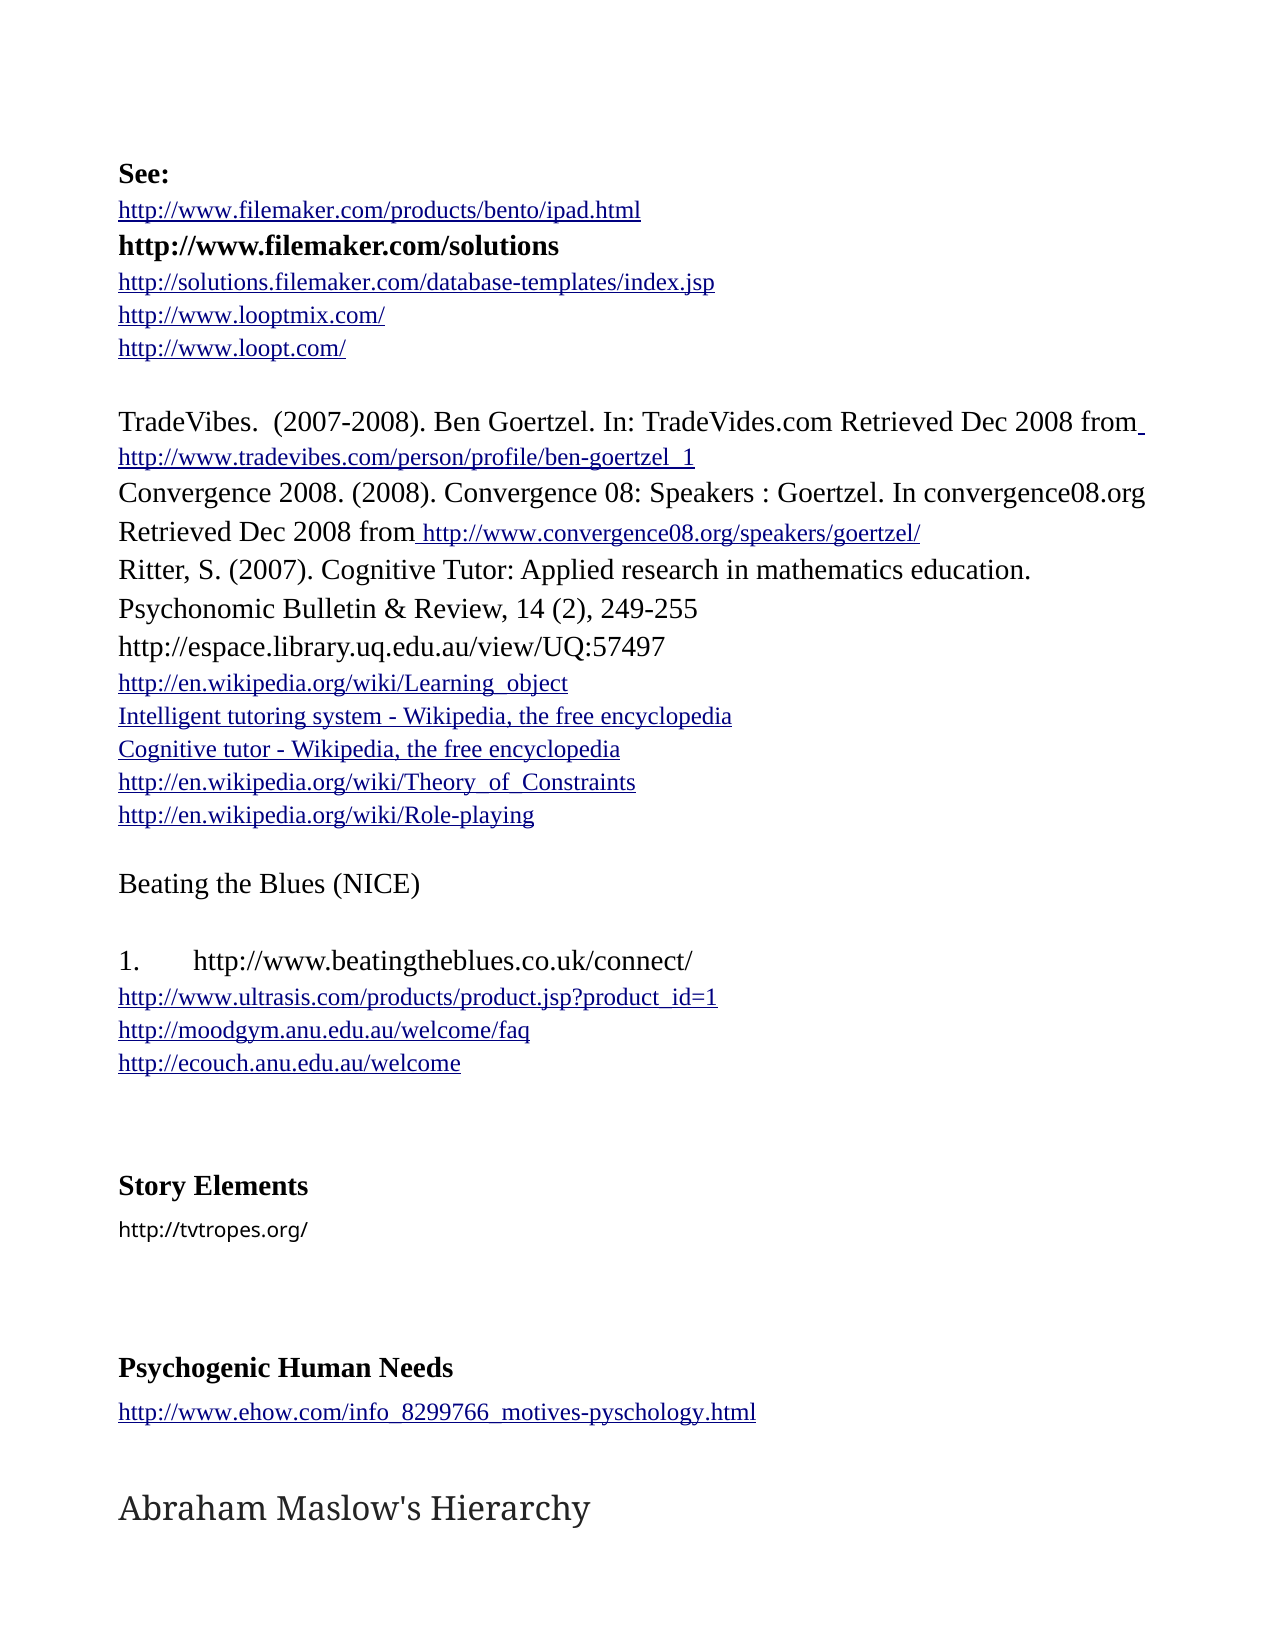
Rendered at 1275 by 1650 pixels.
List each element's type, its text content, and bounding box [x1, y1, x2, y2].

text http://ecouch.anu.edu.au/welcome [118, 1048, 1157, 1076]
text http://espace.library.uq.edu.au/view/UQ:57497 [118, 629, 1157, 663]
text See: [118, 157, 1157, 190]
subtitle Abraham Maslow's Hierarchy [118, 1485, 1157, 1531]
text TradeVibes. (2007-2008). Ben Goertzel. In: TradeVides.com Retrieved Dec 2008 from http://www.tradevibes.com/person/profile/ben-goertzel_1 [118, 404, 1157, 471]
text http://www.loopt.com/ [118, 333, 1157, 362]
text Beating the Blues (NICE) [118, 866, 1157, 899]
text http://www.filemaker.com/solutions [118, 228, 1157, 262]
text http://en.wikipedia.org/wiki/Theory_of_Constraints [118, 767, 1157, 796]
text Intelligent tutoring system - Wikipedia, the free encyclopedia [118, 701, 1157, 730]
subtitle Psychogenic Human Needs [118, 1350, 1157, 1383]
subtitle Story Elements [118, 1168, 1157, 1201]
text http://solutions.filemaker.com/database-templates/index.jsp [118, 267, 1157, 296]
text Cognitive tutor - Wikipedia, the free encyclopedia [118, 734, 1157, 763]
text http://www.ehow.com/info_8299766_motives-pyschology.html [118, 1397, 1157, 1426]
text http://www.looptmix.com/ [118, 300, 1157, 328]
list http://www.beatingtheblues.co.uk/connect/ [118, 943, 1157, 977]
text http://en.wikipedia.org/wiki/Role-playing [118, 800, 1157, 829]
text http://www.ultrasis.com/products/product.jsp?product_id=1 [118, 982, 1157, 1010]
text http://en.wikipedia.org/wiki/Learning_object [118, 668, 1157, 697]
text Ritter, S. (2007). Cognitive Tutor: Applied research in mathematics education. Psychonomic Bulletin & Review, 14 (2), 249-255 [118, 552, 1157, 624]
text http://tvtropes.org/ [118, 1215, 1157, 1243]
text http://moodgym.anu.edu.au/welcome/faq [118, 1015, 1157, 1043]
text Convergence 2008. (2008). Convergence 08: Speakers : Goertzel. In convergence08.org Retrieved Dec 2008 from http://www.convergence08.org/speakers/goertzel/ [118, 475, 1157, 547]
text http://www.filemaker.com/products/bento/ipad.html [118, 195, 1157, 224]
